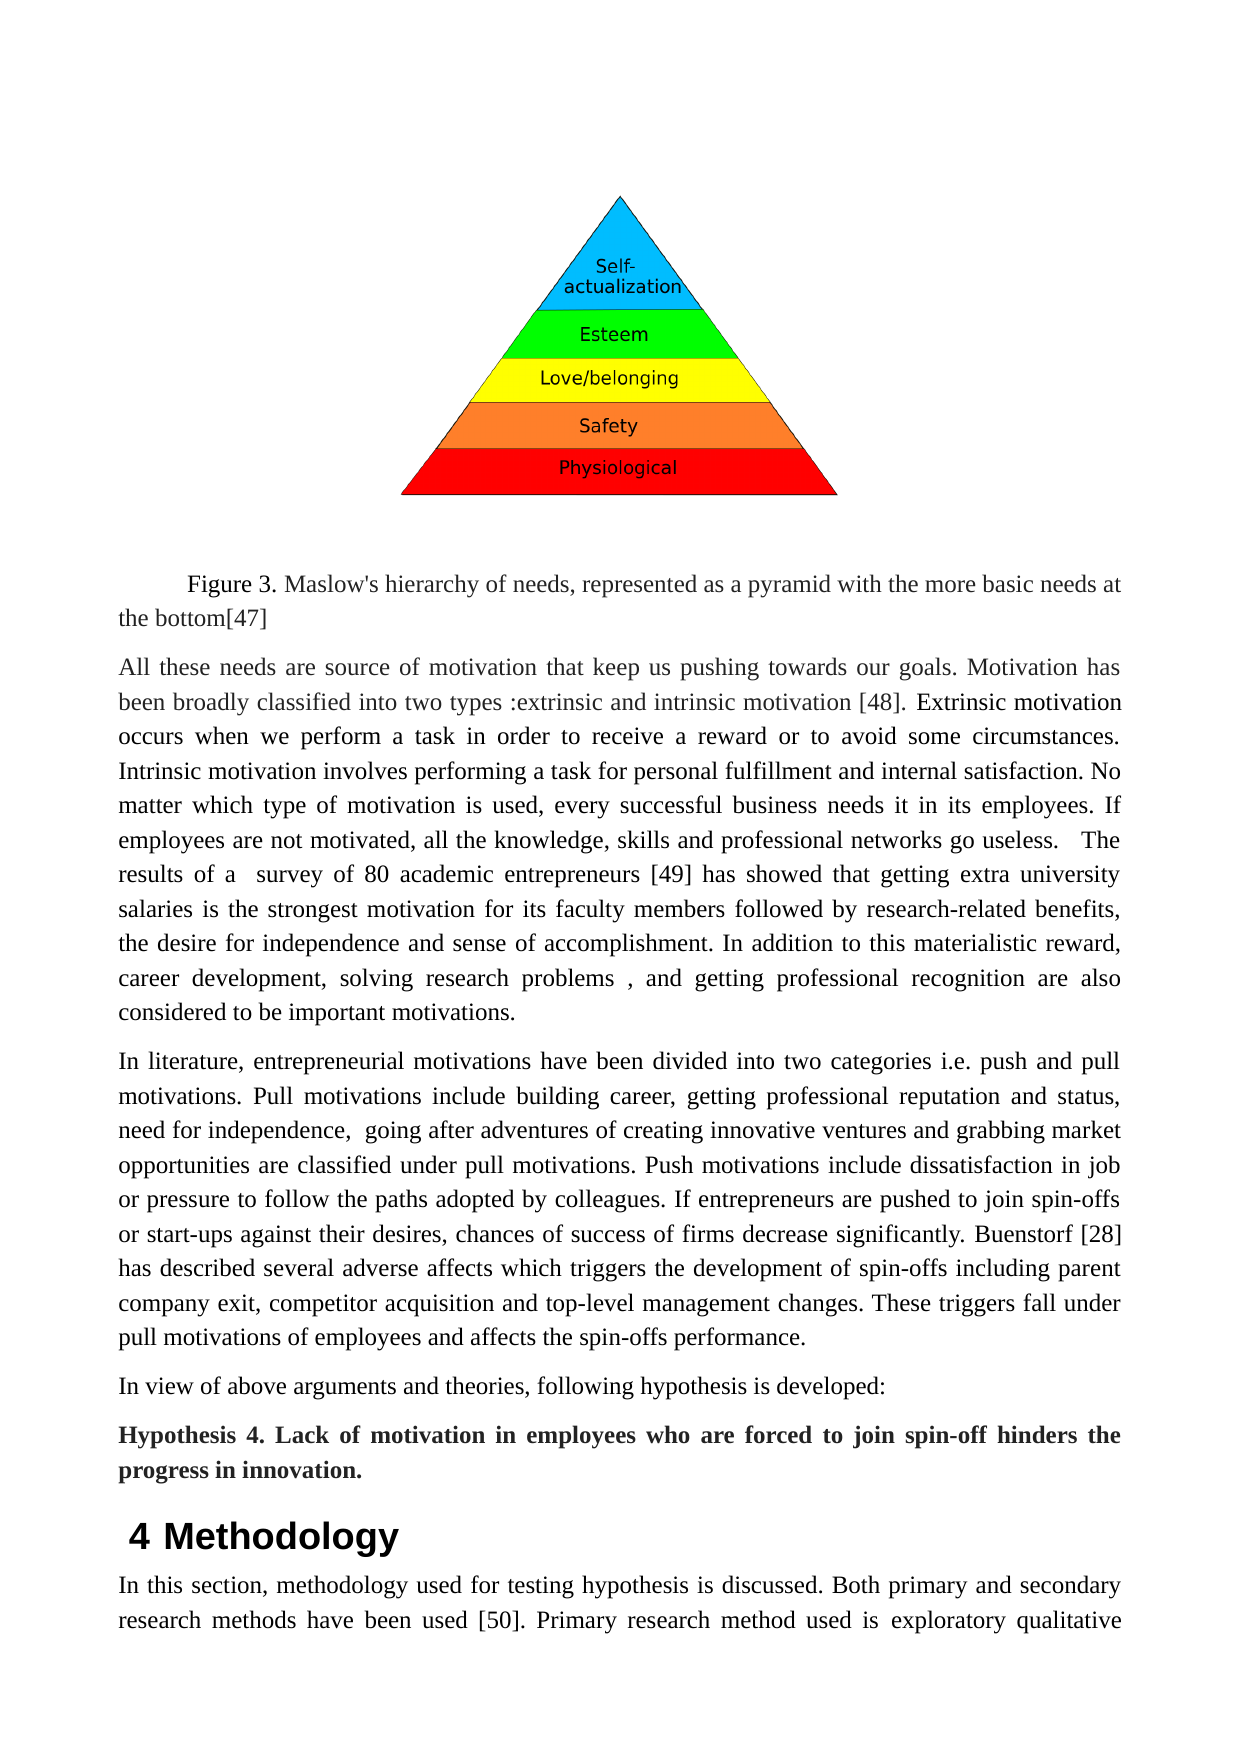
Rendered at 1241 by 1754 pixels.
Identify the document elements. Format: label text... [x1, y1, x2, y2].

subtitle Methodology [118, 1514, 1122, 1558]
text In literature, entrepreneurial motivations have been divided into two categories i.e. push and pull motivations. Pull motivations include building career, getting professional reputation and status, need for independence, going after adventures of creating innovative ventures and grabbing market opportunities are classified under pull motivations. Push motivations include dissatisfaction in job or pressure to follow the paths adopted by colleagues. If entrepreneurs are pushed to join spin-offs or start-ups against their desires, chances of success of firms decrease significantly. Buenstorf [28] has described several adverse affects which triggers the development of spin-offs including parent company exit, competitor acquisition and top-level management changes. These triggers fall under pull motivations of employees and affects the spin-offs performance. [118, 1046, 1122, 1351]
text All these needs are source of motivation that keep us pushing towards our goals. Motivation has been broadly classified into two types :extrinsic and intrinsic motivation [48]. Extrinsic motivation occurs when we perform a task in order to receive a reward or to avoid some circumstances. Intrinsic motivation involves performing a task for personal fulfillment and internal satisfaction. No matter which type of motivation is used, every successful business needs it in its employees. If employees are not motivated, all the knowledge, skills and professional networks go useless. The results of a survey of 80 academic entrepreneurs [49] has showed that getting extra university salaries is the strongest motivation for its faculty members followed by research-related benefits, the desire for independence and sense of accomplishment. In addition to this materialistic reward, career development, solving research problems , and getting professional recognition are also considered to be important motivations. [118, 652, 1122, 1026]
picture [379, 176, 862, 518]
text In this section, methodology used for testing hypothesis is discussed. Both primary and secondary research methods have been used [50]. Primary research method used is exploratory qualitative [118, 1570, 1122, 1633]
text Figure 3. Maslow's hierarchy of needs, represented as a pyramid with the more basic needs at the bottom[47] [118, 569, 1122, 632]
text In view of above arguments and theories, following hypothesis is developed: [118, 1371, 1122, 1400]
text Hypothesis 4. Lack of motivation in employees who are forced to join spin-off hinders the progress in innovation. [118, 1420, 1122, 1483]
